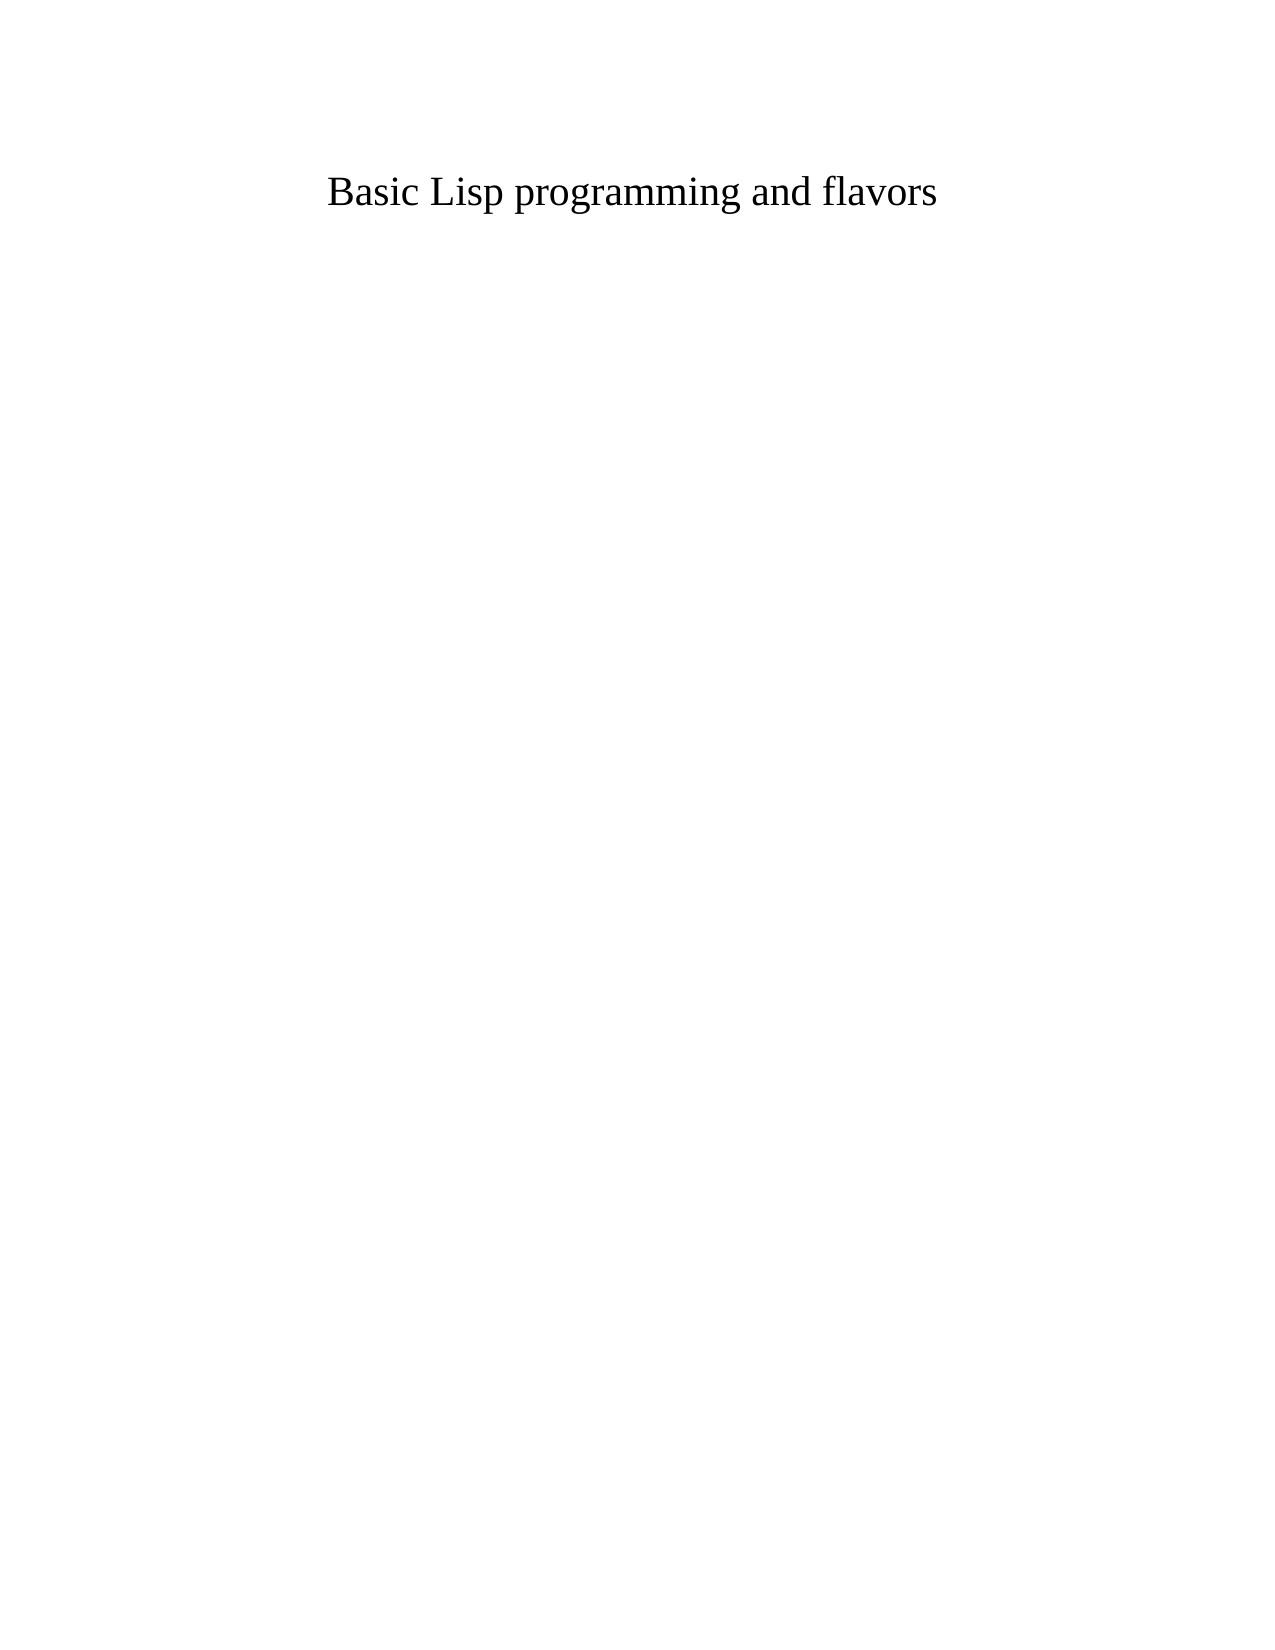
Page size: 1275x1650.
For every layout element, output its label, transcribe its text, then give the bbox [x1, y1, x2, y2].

text Basic Lisp programming and flavors [118, 166, 1157, 214]
